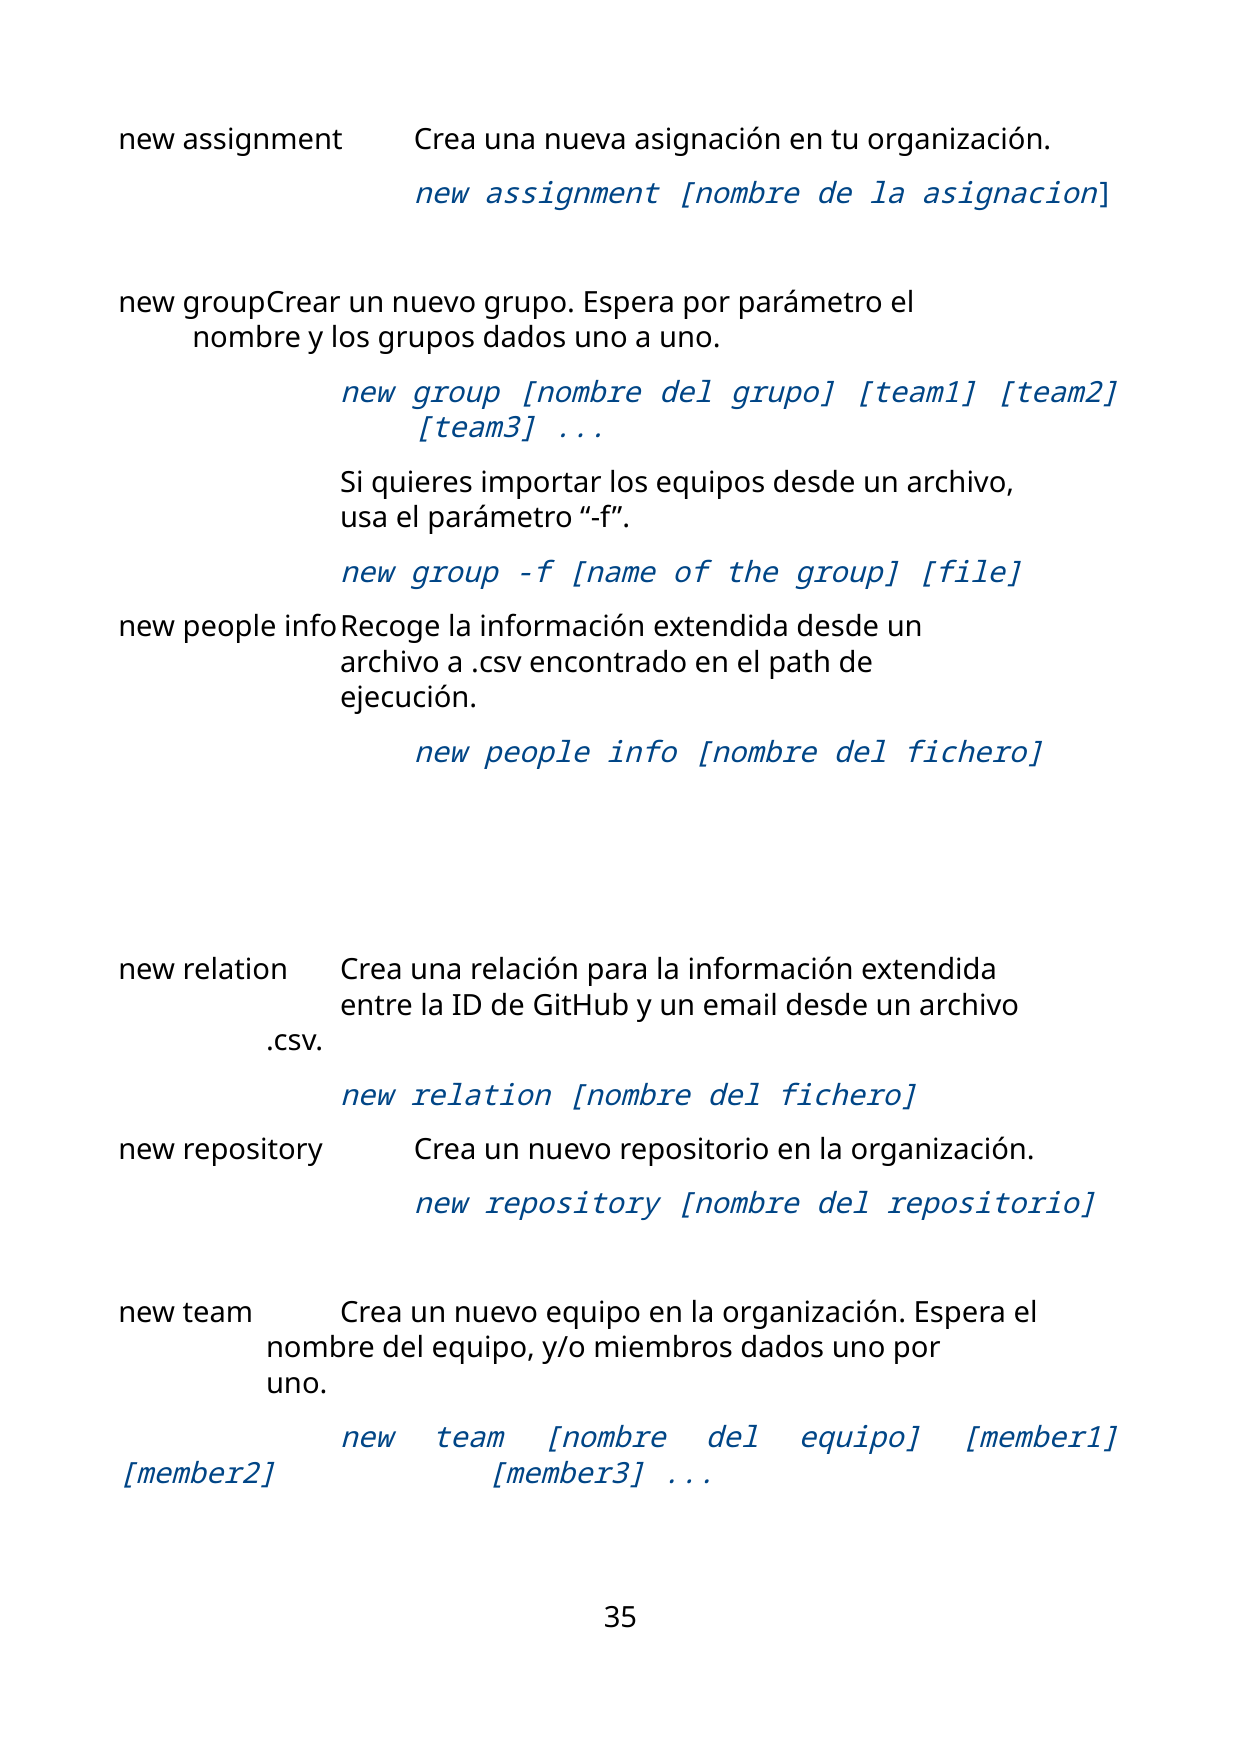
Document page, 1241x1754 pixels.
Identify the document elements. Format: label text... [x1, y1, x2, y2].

text new relation Crea una relación para la información extendida entre la ID de GitHub y un email desde un archivo .csv. [118, 948, 1122, 1059]
text new repository Crea un nuevo repositorio en la organización. [118, 1128, 1122, 1168]
text new repository [nombre del repositorio] [118, 1182, 1122, 1222]
text new people info Recoge la información extendida desde un archivo a .csv encontrado en el path de ejecución. [118, 605, 1122, 716]
text new team [nombre del equipo] [member1] [member2] [member3] ... [118, 1417, 1122, 1492]
text new assignment Crea una nueva asignación en tu organización. [118, 118, 1122, 158]
text new relation [nombre del fichero] [118, 1074, 1122, 1113]
text new assignment [nombre de la asignacion] [118, 172, 1122, 212]
text new group Crear un nuevo grupo. Espera por parámetro el nombre y los grupos dados uno a uno. [118, 281, 1122, 356]
text new group -f [name of the group] [file] [118, 551, 1122, 591]
text new group [nombre del grupo] [team1] [team2] [team3] ... [118, 371, 1122, 446]
text new team Crea un nuevo equipo en la organización. Espera el nombre del equipo, y/o miembros dados uno por uno. [118, 1291, 1122, 1402]
text new people info [nombre del fichero] [118, 731, 1122, 771]
text Si quieres importar los equipos desde un archivo, usa el parámetro “-f”. [118, 461, 1122, 536]
